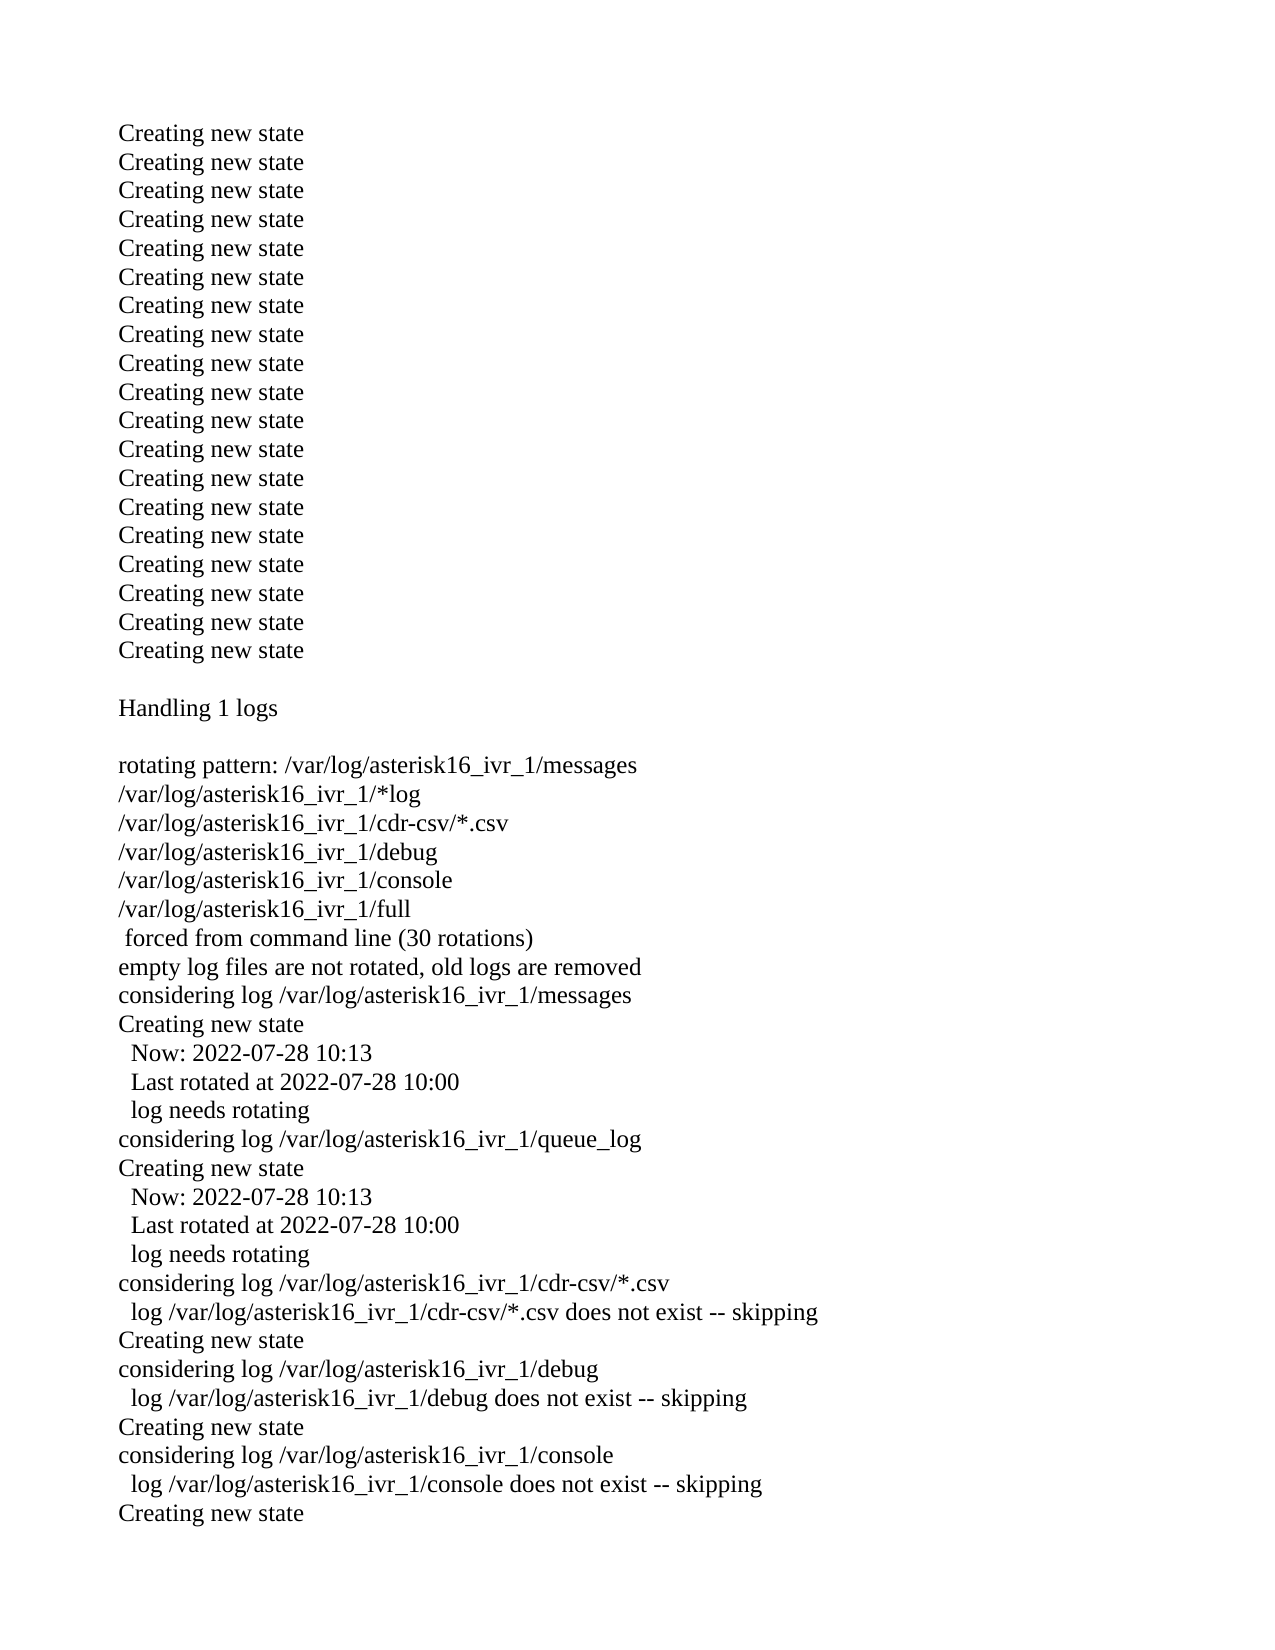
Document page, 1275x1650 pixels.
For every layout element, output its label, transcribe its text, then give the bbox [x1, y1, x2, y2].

text log /var/log/asterisk16_ivr_1/console does not exist -- skipping [118, 1469, 1157, 1498]
text Creating new state [118, 233, 1157, 262]
text empty log files are not rotated, old logs are removed [118, 952, 1157, 981]
text /var/log/asterisk16_ivr_1/debug [118, 837, 1157, 866]
text Creating new state [118, 348, 1157, 377]
text Handling 1 logs [118, 693, 1157, 722]
text Now: 2022-07-28 10:13 [118, 1038, 1157, 1067]
text Creating new state [118, 549, 1157, 578]
text Creating new state [118, 607, 1157, 636]
text rotating pattern: /var/log/asterisk16_ivr_1/messages [118, 751, 1157, 779]
text Creating new state [118, 578, 1157, 607]
text Last rotated at 2022-07-28 10:00 [118, 1067, 1157, 1096]
text Creating new state [118, 204, 1157, 233]
text /var/log/asterisk16_ivr_1/*log [118, 779, 1157, 808]
text log /var/log/asterisk16_ivr_1/debug does not exist -- skipping [118, 1383, 1157, 1412]
text Creating new state [118, 118, 1157, 147]
text /var/log/asterisk16_ivr_1/full [118, 894, 1157, 923]
text Creating new state [118, 492, 1157, 521]
text Creating new state [118, 406, 1157, 434]
text /var/log/asterisk16_ivr_1/console [118, 866, 1157, 894]
text Creating new state [118, 1326, 1157, 1354]
text log needs rotating [118, 1096, 1157, 1124]
text Creating new state [118, 176, 1157, 204]
text log /var/log/asterisk16_ivr_1/cdr-csv/*.csv does not exist -- skipping [118, 1297, 1157, 1326]
text forced from command line (30 rotations) [118, 923, 1157, 952]
text Last rotated at 2022-07-28 10:00 [118, 1211, 1157, 1239]
text considering log /var/log/asterisk16_ivr_1/cdr-csv/*.csv [118, 1268, 1157, 1297]
text Creating new state [118, 1153, 1157, 1182]
text Creating new state [118, 319, 1157, 348]
text considering log /var/log/asterisk16_ivr_1/debug [118, 1354, 1157, 1383]
text considering log /var/log/asterisk16_ivr_1/queue_log [118, 1124, 1157, 1153]
text Creating new state [118, 434, 1157, 463]
text Creating new state [118, 521, 1157, 549]
text considering log /var/log/asterisk16_ivr_1/messages [118, 981, 1157, 1009]
text Now: 2022-07-28 10:13 [118, 1182, 1157, 1211]
text Creating new state [118, 147, 1157, 176]
text /var/log/asterisk16_ivr_1/cdr-csv/*.csv [118, 808, 1157, 837]
text Creating new state [118, 463, 1157, 492]
text Creating new state [118, 262, 1157, 291]
text Creating new state [118, 377, 1157, 406]
text Creating new state [118, 636, 1157, 664]
text Creating new state [118, 1498, 1157, 1527]
text Creating new state [118, 1412, 1157, 1441]
text log needs rotating [118, 1239, 1157, 1268]
text Creating new state [118, 1009, 1157, 1038]
text considering log /var/log/asterisk16_ivr_1/console [118, 1441, 1157, 1469]
text Creating new state [118, 291, 1157, 319]
